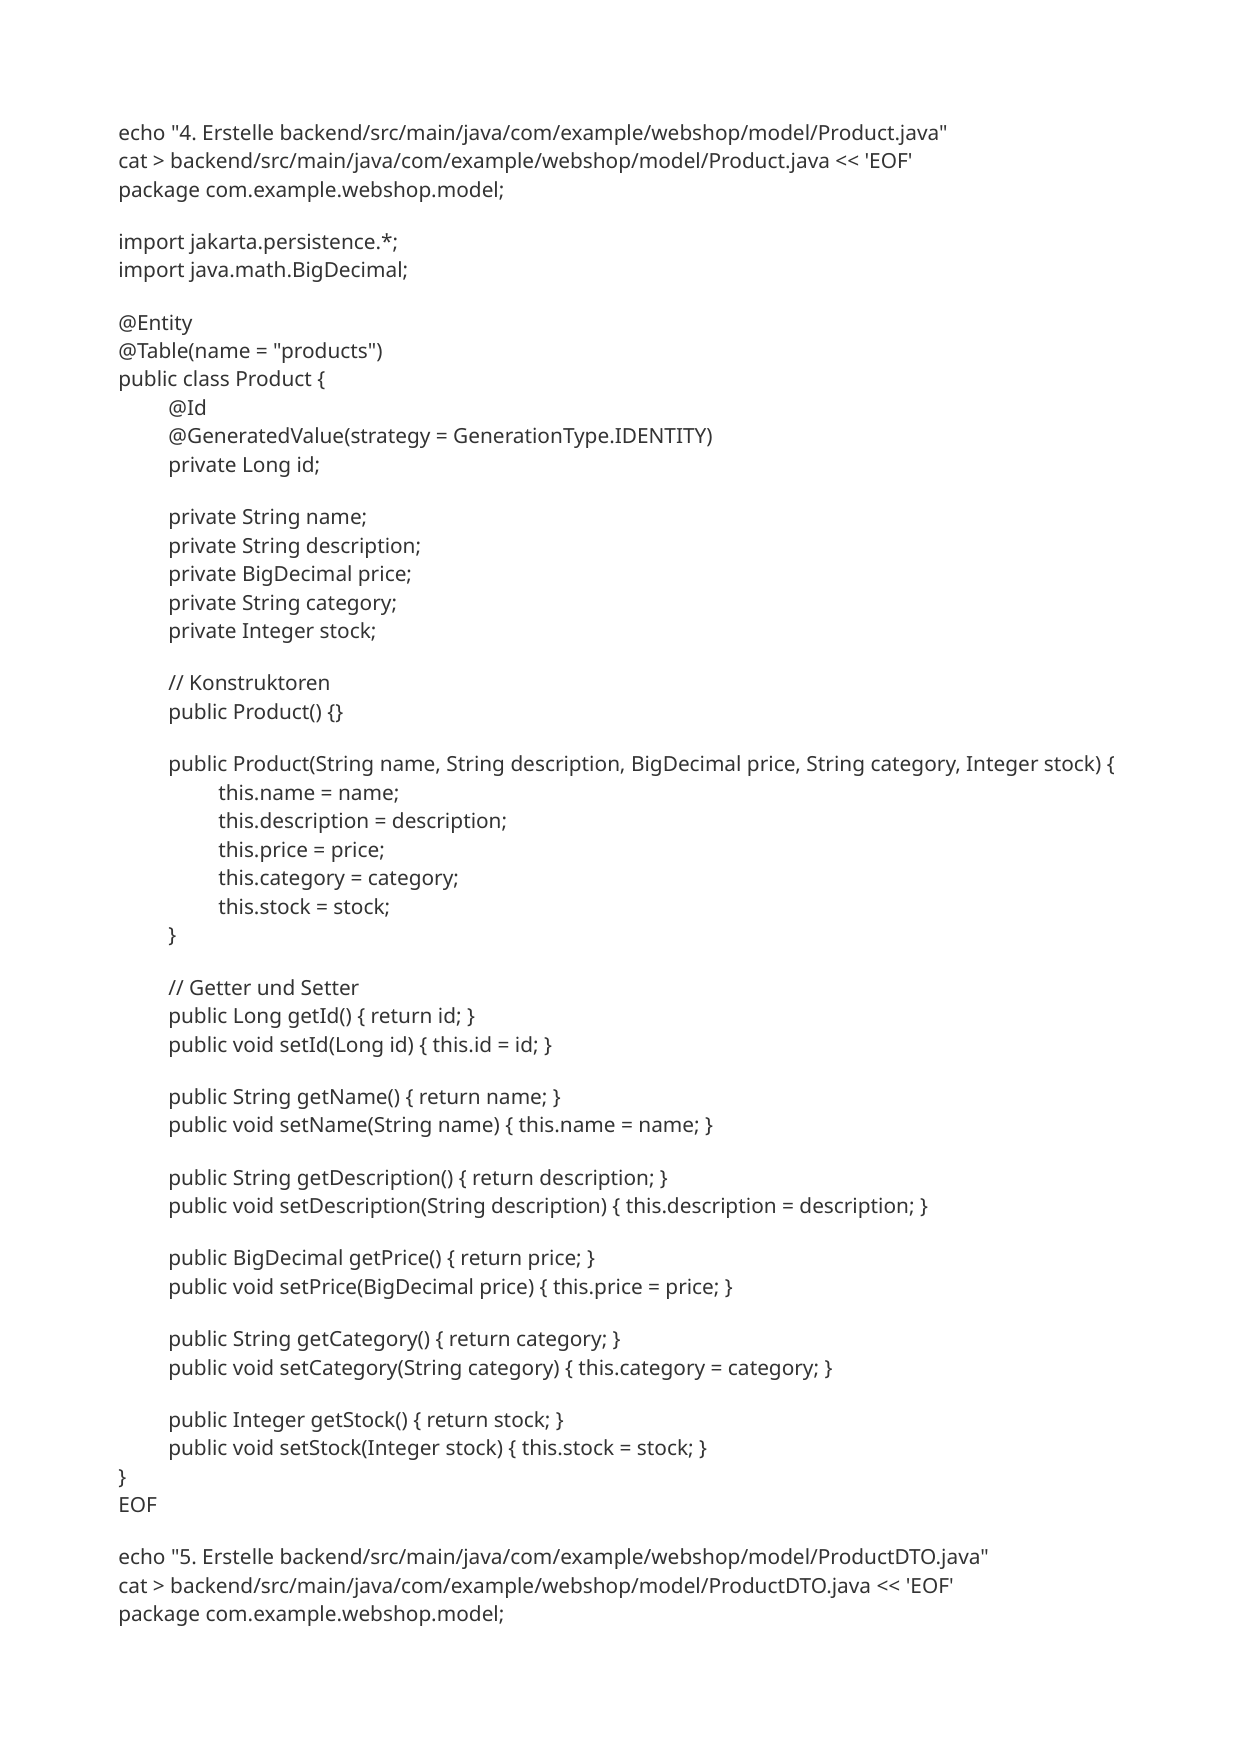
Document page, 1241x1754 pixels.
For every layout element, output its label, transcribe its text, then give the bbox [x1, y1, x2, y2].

text private String name; [118, 502, 1122, 531]
text echo "4. Erstelle backend/src/main/java/com/example/webshop/model/Product.java" [118, 118, 1122, 147]
text public BigDecimal getPrice() { return price; } [118, 1243, 1122, 1272]
text public Product(String name, String description, BigDecimal price, String category, Integer stock) { [118, 749, 1122, 778]
text @Entity [118, 308, 1122, 336]
text // Konstruktoren [118, 668, 1122, 697]
text public Long getId() { return id; } [118, 1001, 1122, 1030]
text private Long id; [118, 450, 1122, 478]
text } [118, 1462, 1122, 1490]
text public Product() {} [118, 697, 1122, 726]
text public class Product { [118, 364, 1122, 393]
text // Getter und Setter [118, 973, 1122, 1001]
text private String description; [118, 531, 1122, 559]
text private String category; [118, 588, 1122, 616]
text public void setId(Long id) { this.id = id; } [118, 1030, 1122, 1058]
text public String getDescription() { return description; } [118, 1163, 1122, 1191]
text @Id [118, 393, 1122, 421]
text package com.example.webshop.model; [118, 1599, 1122, 1628]
text cat > backend/src/main/java/com/example/webshop/model/ProductDTO.java << 'EOF' [118, 1571, 1122, 1599]
text EOF [118, 1490, 1122, 1519]
text @GeneratedValue(strategy = GenerationType.IDENTITY) [118, 421, 1122, 450]
text this.stock = stock; [118, 892, 1122, 921]
text this.category = category; [118, 863, 1122, 892]
text import jakarta.persistence.*; [118, 227, 1122, 256]
text public Integer getStock() { return stock; } [118, 1405, 1122, 1433]
text public void setName(String name) { this.name = name; } [118, 1111, 1122, 1139]
text import java.math.BigDecimal; [118, 256, 1122, 284]
text this.price = price; [118, 835, 1122, 863]
text public String getCategory() { return category; } [118, 1324, 1122, 1353]
text private BigDecimal price; [118, 559, 1122, 588]
text this.description = description; [118, 806, 1122, 835]
text echo "5. Erstelle backend/src/main/java/com/example/webshop/model/ProductDTO.java" [118, 1542, 1122, 1571]
text public void setStock(Integer stock) { this.stock = stock; } [118, 1433, 1122, 1462]
text public void setPrice(BigDecimal price) { this.price = price; } [118, 1272, 1122, 1301]
text private Integer stock; [118, 616, 1122, 645]
text } [118, 921, 1122, 949]
text this.name = name; [118, 778, 1122, 806]
text public String getName() { return name; } [118, 1082, 1122, 1111]
text @Table(name = "products") [118, 336, 1122, 364]
text public void setCategory(String category) { this.category = category; } [118, 1353, 1122, 1381]
text public void setDescription(String description) { this.description = description; } [118, 1191, 1122, 1220]
text cat > backend/src/main/java/com/example/webshop/model/Product.java << 'EOF' [118, 147, 1122, 175]
text package com.example.webshop.model; [118, 175, 1122, 203]
